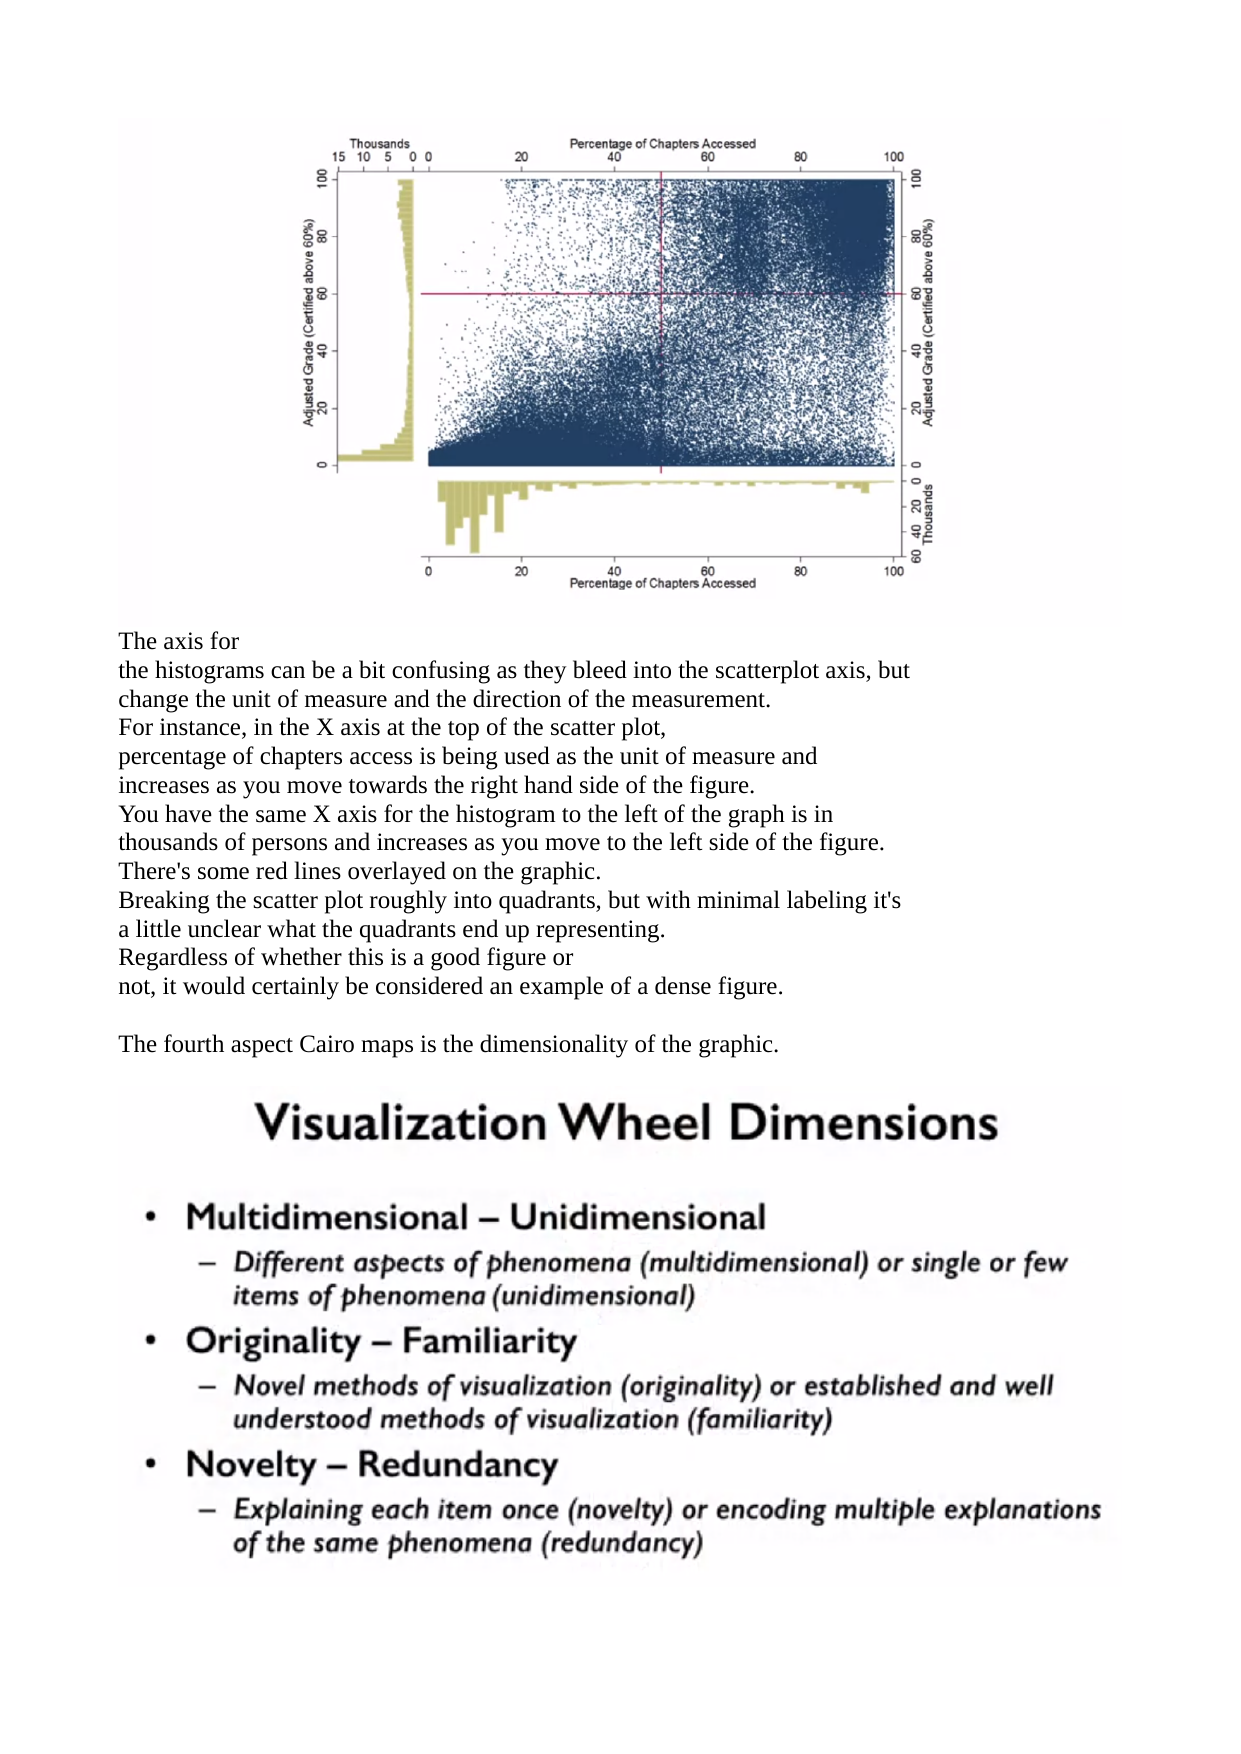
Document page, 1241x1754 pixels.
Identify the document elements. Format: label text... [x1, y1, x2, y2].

text percentage of chapters access is being used as the unit of measure and [118, 741, 1122, 770]
picture [118, 1086, 1122, 1587]
text not, it would certainly be considered an example of a dense figure. [118, 971, 1122, 1000]
text For instance, in the X axis at the top of the scatter plot, [118, 712, 1122, 741]
text There's some red lines overlayed on the graphic. [118, 856, 1122, 885]
text Regardless of whether this is a good figure or [118, 942, 1122, 971]
text The fourth aspect Cairo maps is the dimensionality of the graphic. [118, 1029, 1122, 1057]
text thousands of persons and increases as you move to the left side of the figure. [118, 827, 1122, 856]
text The axis for [118, 627, 1122, 655]
text the histograms can be a bit confusing as they bleed into the scatterplot axis, but [118, 655, 1122, 684]
text Breaking the scatter plot roughly into quadrants, but with minimal labeling it's [118, 885, 1122, 914]
text a little unclear what the quadrants end up representing. [118, 914, 1122, 942]
text increases as you move towards the right hand side of the figure. [118, 770, 1122, 799]
picture [118, 118, 1122, 627]
text change the unit of measure and the direction of the measurement. [118, 684, 1122, 712]
text You have the same X axis for the histogram to the left of the graph is in [118, 799, 1122, 827]
